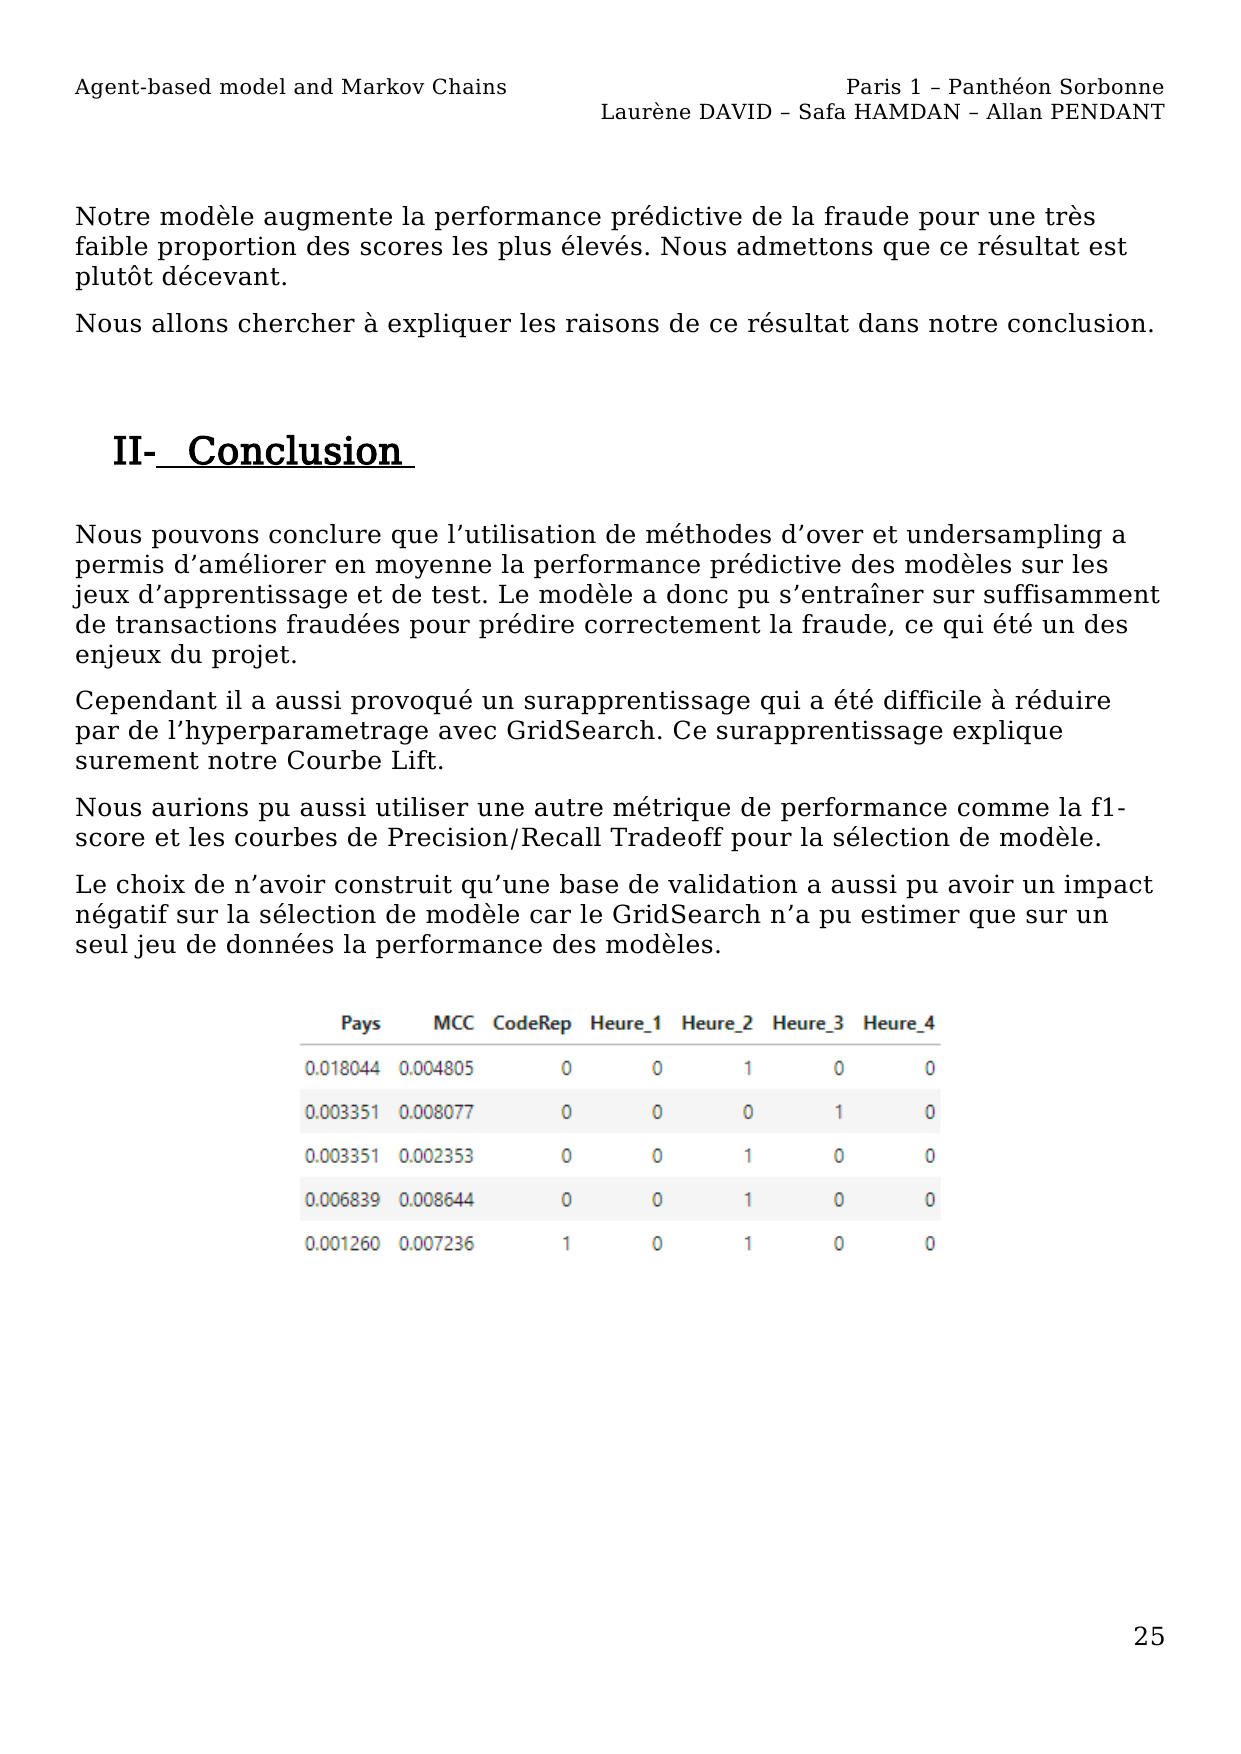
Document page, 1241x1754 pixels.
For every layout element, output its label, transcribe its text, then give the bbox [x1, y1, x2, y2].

text Nous pouvons conclure que l’utilisation de méthodes d’over et undersampling a permis d’améliorer en moyenne la performance prédictive des modèles sur les jeux d’apprentissage et de test. Le modèle a donc pu s’entraîner sur suffisamment de transactions fraudées pour prédire correctement la fraude, ce qui été un des enjeux du projet. [75, 518, 1165, 668]
list Conclusion [112, 427, 1165, 472]
text Cependant il a aussi provoqué un surapprentissage qui a été difficile à réduire par de l’hyperparametrage avec GridSearch. Ce surapprentissage explique surement notre Courbe Lift. [75, 685, 1165, 775]
text Nous allons chercher à expliquer les raisons de ce résultat dans notre conclusion. [75, 308, 1165, 338]
text Notre modèle augmente la performance prédictive de la fraude pour une très faible proportion des scores les plus élevés. Nous admettons que ce résultat est plutôt décevant. [75, 201, 1165, 291]
text Nous aurions pu aussi utiliser une autre métrique de performance comme la f1-score et les courbes de Precision/Recall Tradeoff pour la sélection de modèle. [75, 792, 1165, 852]
text Le choix de n’avoir construit qu’une base de validation a aussi pu avoir un impact négatif sur la sélection de modèle car le GridSearch n’a pu estimer que sur un seul jeu de données la performance des modèles. [75, 868, 1165, 958]
